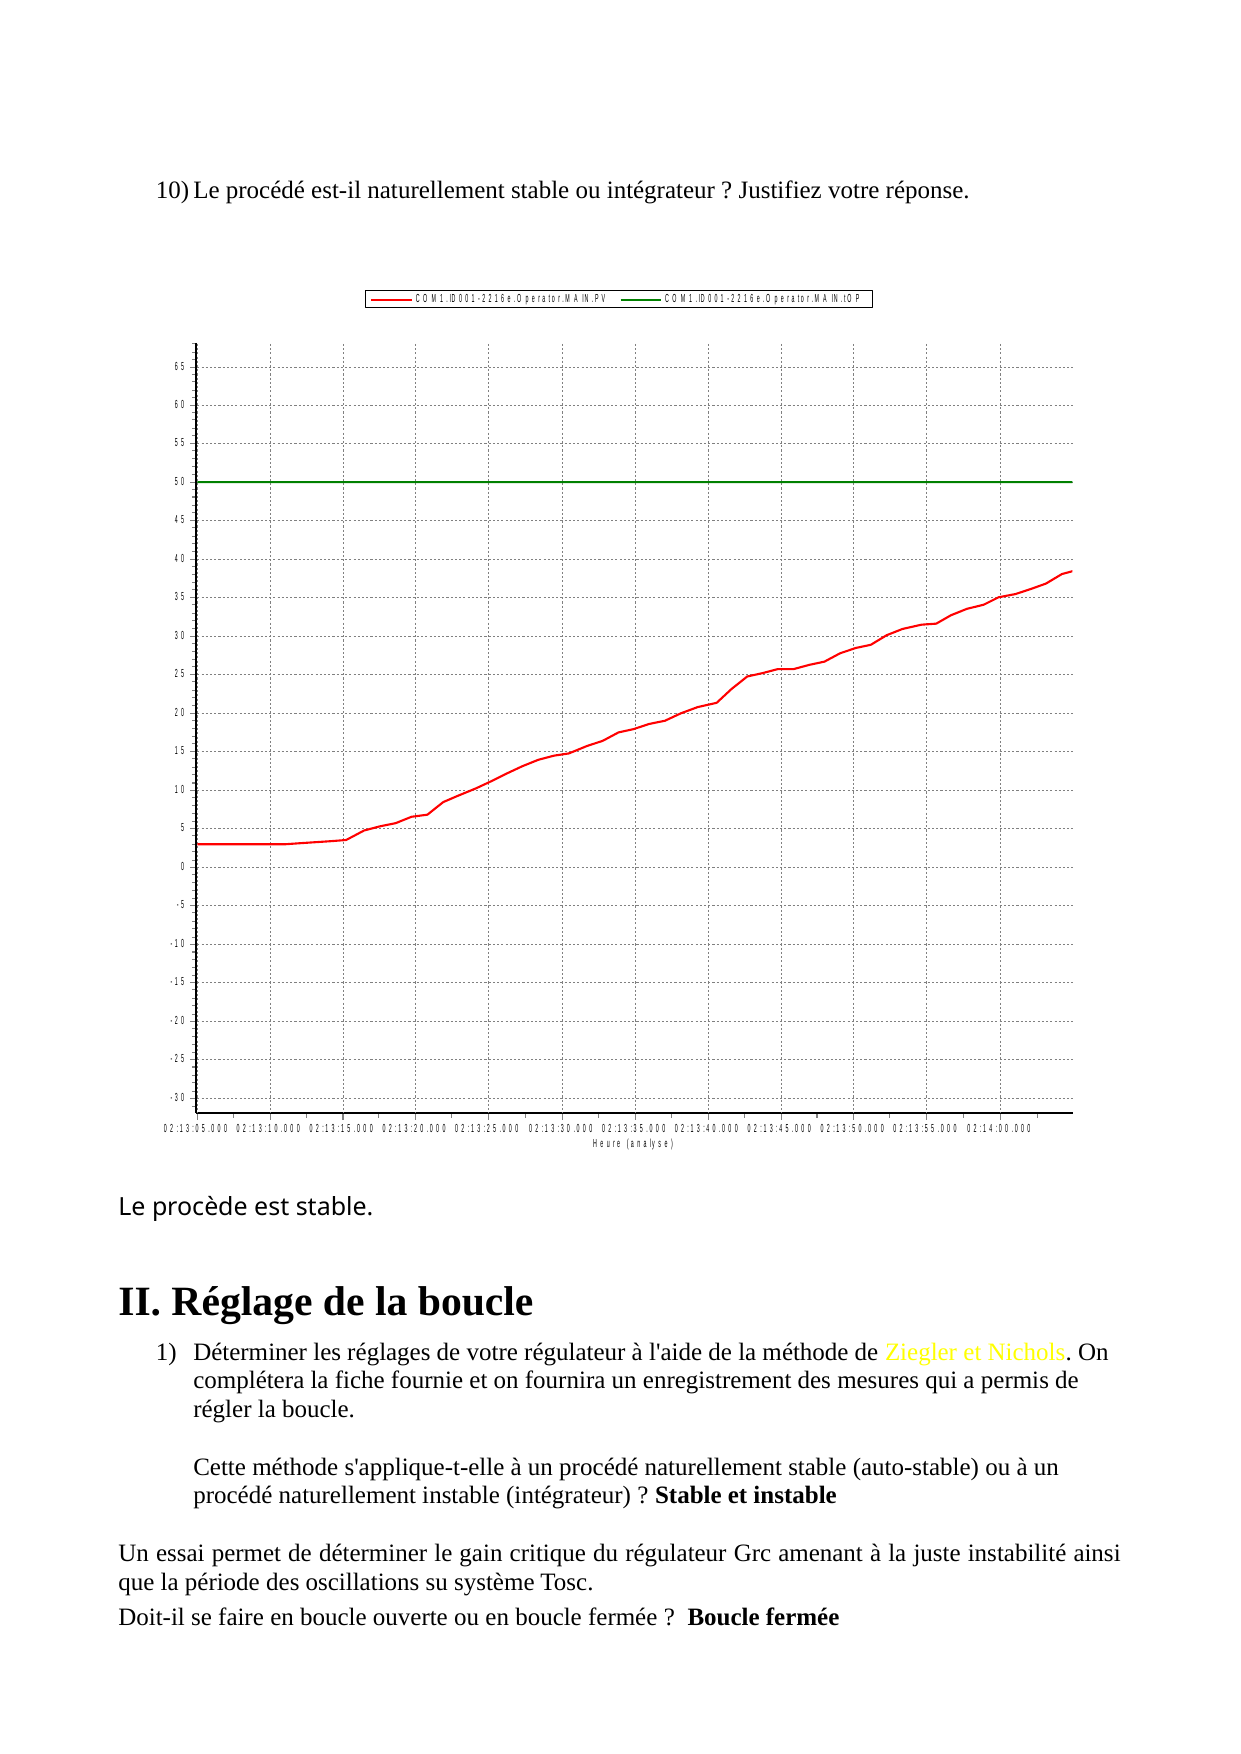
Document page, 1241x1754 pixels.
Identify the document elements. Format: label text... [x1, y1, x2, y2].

subtitle II. Réglage de la boucle [118, 1276, 1122, 1324]
list Cette méthode s'applique-t-elle à un procédé naturellement stable (auto-stable) ou à un procédé naturellement instable (intégrateur) ? Stable et instable [156, 1452, 1122, 1509]
list Le procédé est-il naturellement stable ou intégrateur ? Justifiez votre réponse. [156, 176, 1122, 204]
text Un essai permet de déterminer le gain critique du régulateur Grc amenant à la juste instabilité ainsi que la période des oscillations su système Tosc. [118, 1538, 1122, 1596]
text Doit-il se faire en boucle ouverte ou en boucle fermée ? Boucle fermée [118, 1602, 1122, 1630]
list Déterminer les réglages de votre régulateur à l'aide de la méthode de Ziegler et Nichols. On complétera la fiche fournie et on fournira un enregistrement des mesures qui a permis de régler la boucle. [156, 1337, 1122, 1423]
text Le procède est stable. [118, 1189, 1122, 1223]
